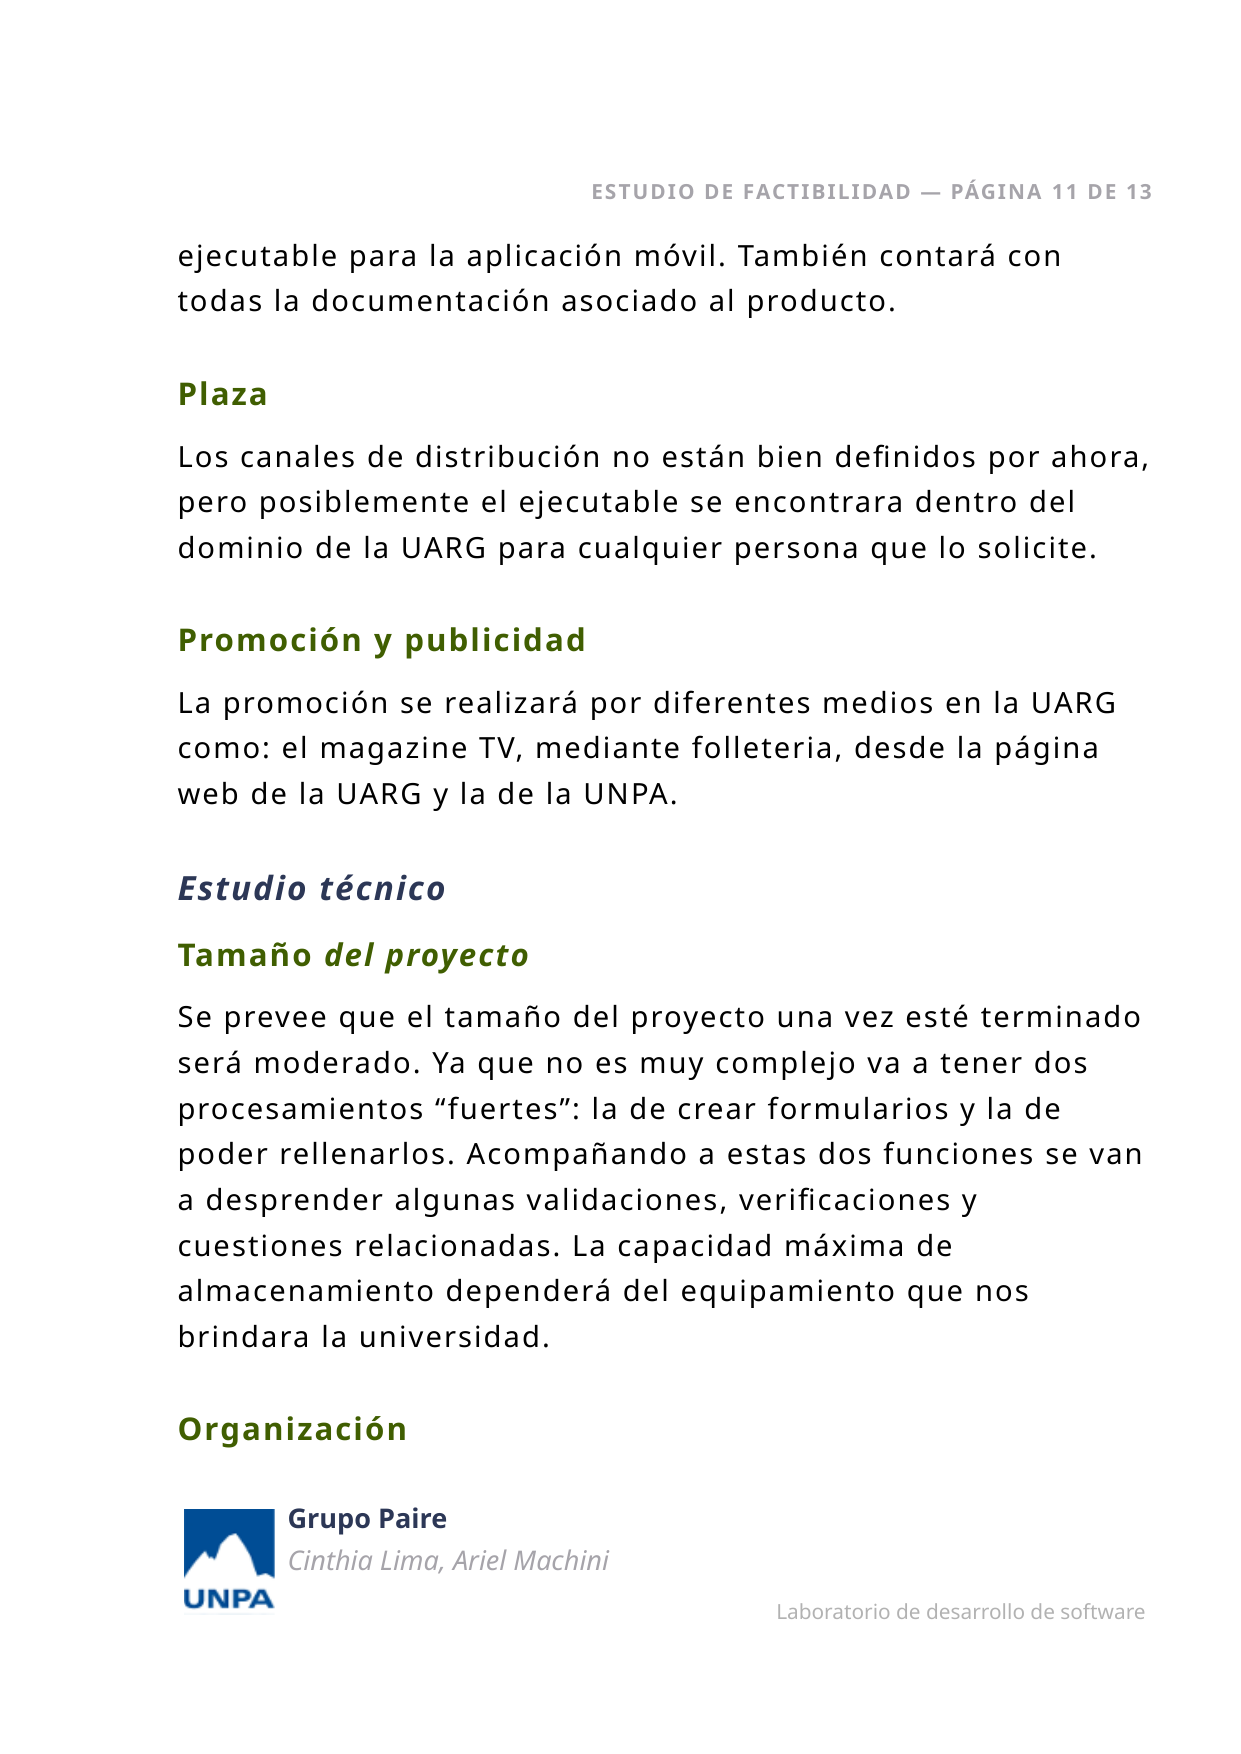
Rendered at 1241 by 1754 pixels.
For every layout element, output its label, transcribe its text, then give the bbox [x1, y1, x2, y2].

text ejecutable para la aplicación móvil. También contará con todas la documentación asociado al producto. [177, 235, 1152, 320]
text Tamaño del proyecto [177, 933, 1152, 975]
text La promoción se realizará por diferentes medios en la UARG como: el magazine TV, mediante folleteria, desde la página web de la UARG y la de la UNPA. [177, 682, 1152, 813]
text Los canales de distribución no están bien definidos por ahora, pero posiblemente el ejecutable se encontrara dentro del dominio de la UARG para cualquier persona que lo solicite. [177, 436, 1152, 567]
text Organización [177, 1407, 1152, 1450]
picture [184, 1509, 275, 1615]
text Promoción y publicidad [177, 618, 1152, 661]
text Estudio técnico [177, 865, 1152, 910]
text Plaza [177, 372, 1152, 414]
text Se prevee que el tamaño del proyecto una vez esté terminado será moderado. Ya que no es muy complejo va a tener dos procesamientos “fuertes”: la de crear formularios y la de poder rellenarlos. Acompañando a estas dos funciones se van a desprender algunas validaciones, verificaciones y cuestiones relacionadas. La capacidad máxima de almacenamiento dependerá del equipamiento que nos brindara la universidad. [177, 997, 1152, 1356]
